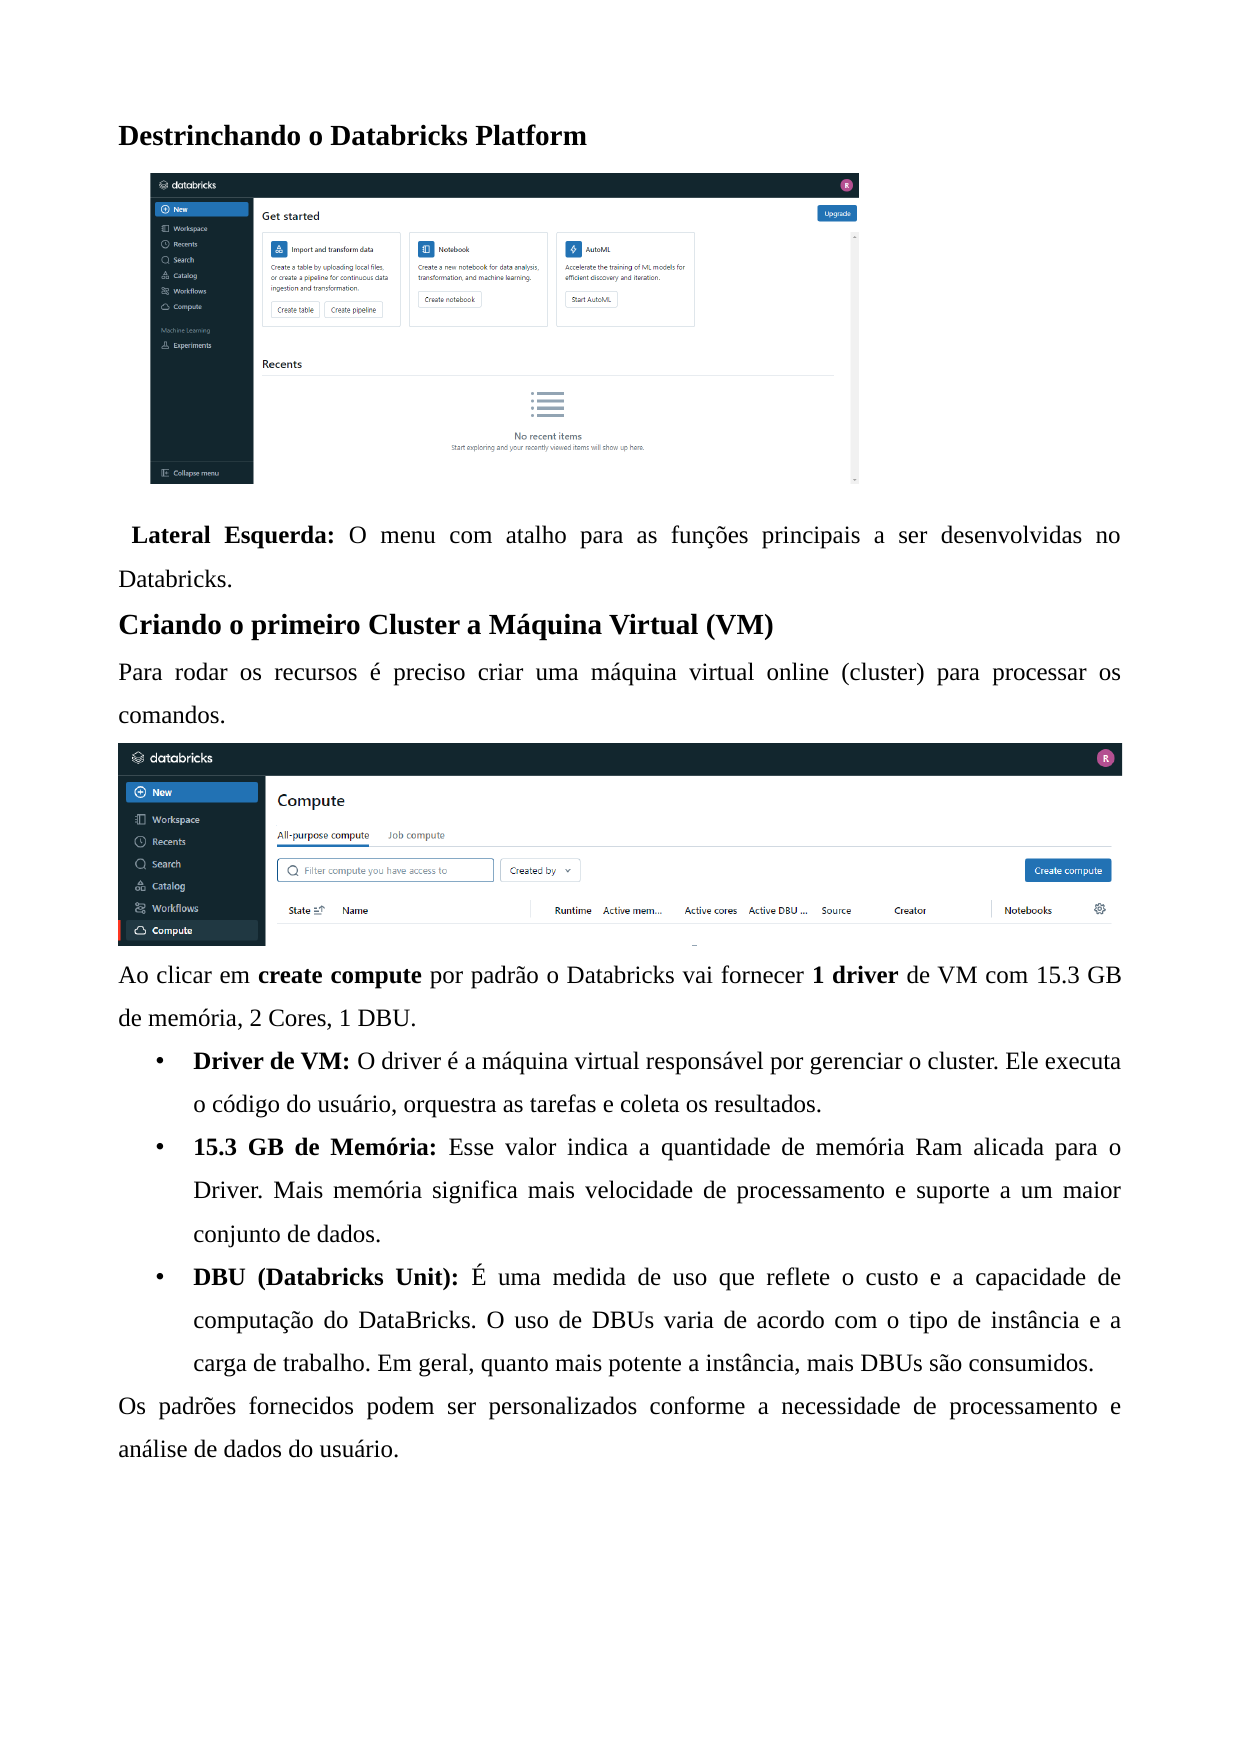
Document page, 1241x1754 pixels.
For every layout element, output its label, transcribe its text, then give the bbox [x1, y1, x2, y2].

text Para rodar os recursos é preciso criar uma máquina virtual online (cluster) para processar os comandos. [118, 657, 1122, 729]
text Destrinchando o Databricks Platform [118, 118, 1122, 152]
list Driver de VM: O driver é a máquina virtual responsável por gerenciar o cluster. Ele executa o código do usuário, orquestra as tarefas e coleta os resultados. [156, 1046, 1122, 1118]
text Ao clicar em create compute por padrão o Databricks vai fornecer 1 driver de VM com 15.3 GB de memória, 2 Cores, 1 DBU. [118, 946, 1122, 1032]
list DBU (Databricks Unit): É uma medida de uso que reflete o custo e a capacidade de computação do DataBricks. O uso de DBUs varia de acordo com o tipo de instância e a carga de trabalho. Em geral, quanto mais potente a instância, mais DBUs são consumidos. [156, 1262, 1122, 1377]
text Lateral Esquerda: O menu com atalho para as funções principais a ser desenvolvidas no Databricks. [118, 521, 1122, 592]
text Os padrões fornecidos podem ser personalizados conforme a necessidade de processamento e análise de dados do usuário. [118, 1391, 1122, 1463]
text Criando o primeiro Cluster a Máquina Virtual (VM) [118, 607, 1122, 640]
picture [118, 743, 1123, 946]
picture [150, 173, 859, 484]
list 15.3 GB de Memória: Esse valor indica a quantidade de memória Ram alicada para o Driver. Mais memória significa mais velocidade de processamento e suporte a um maior conjunto de dados. [156, 1132, 1122, 1247]
